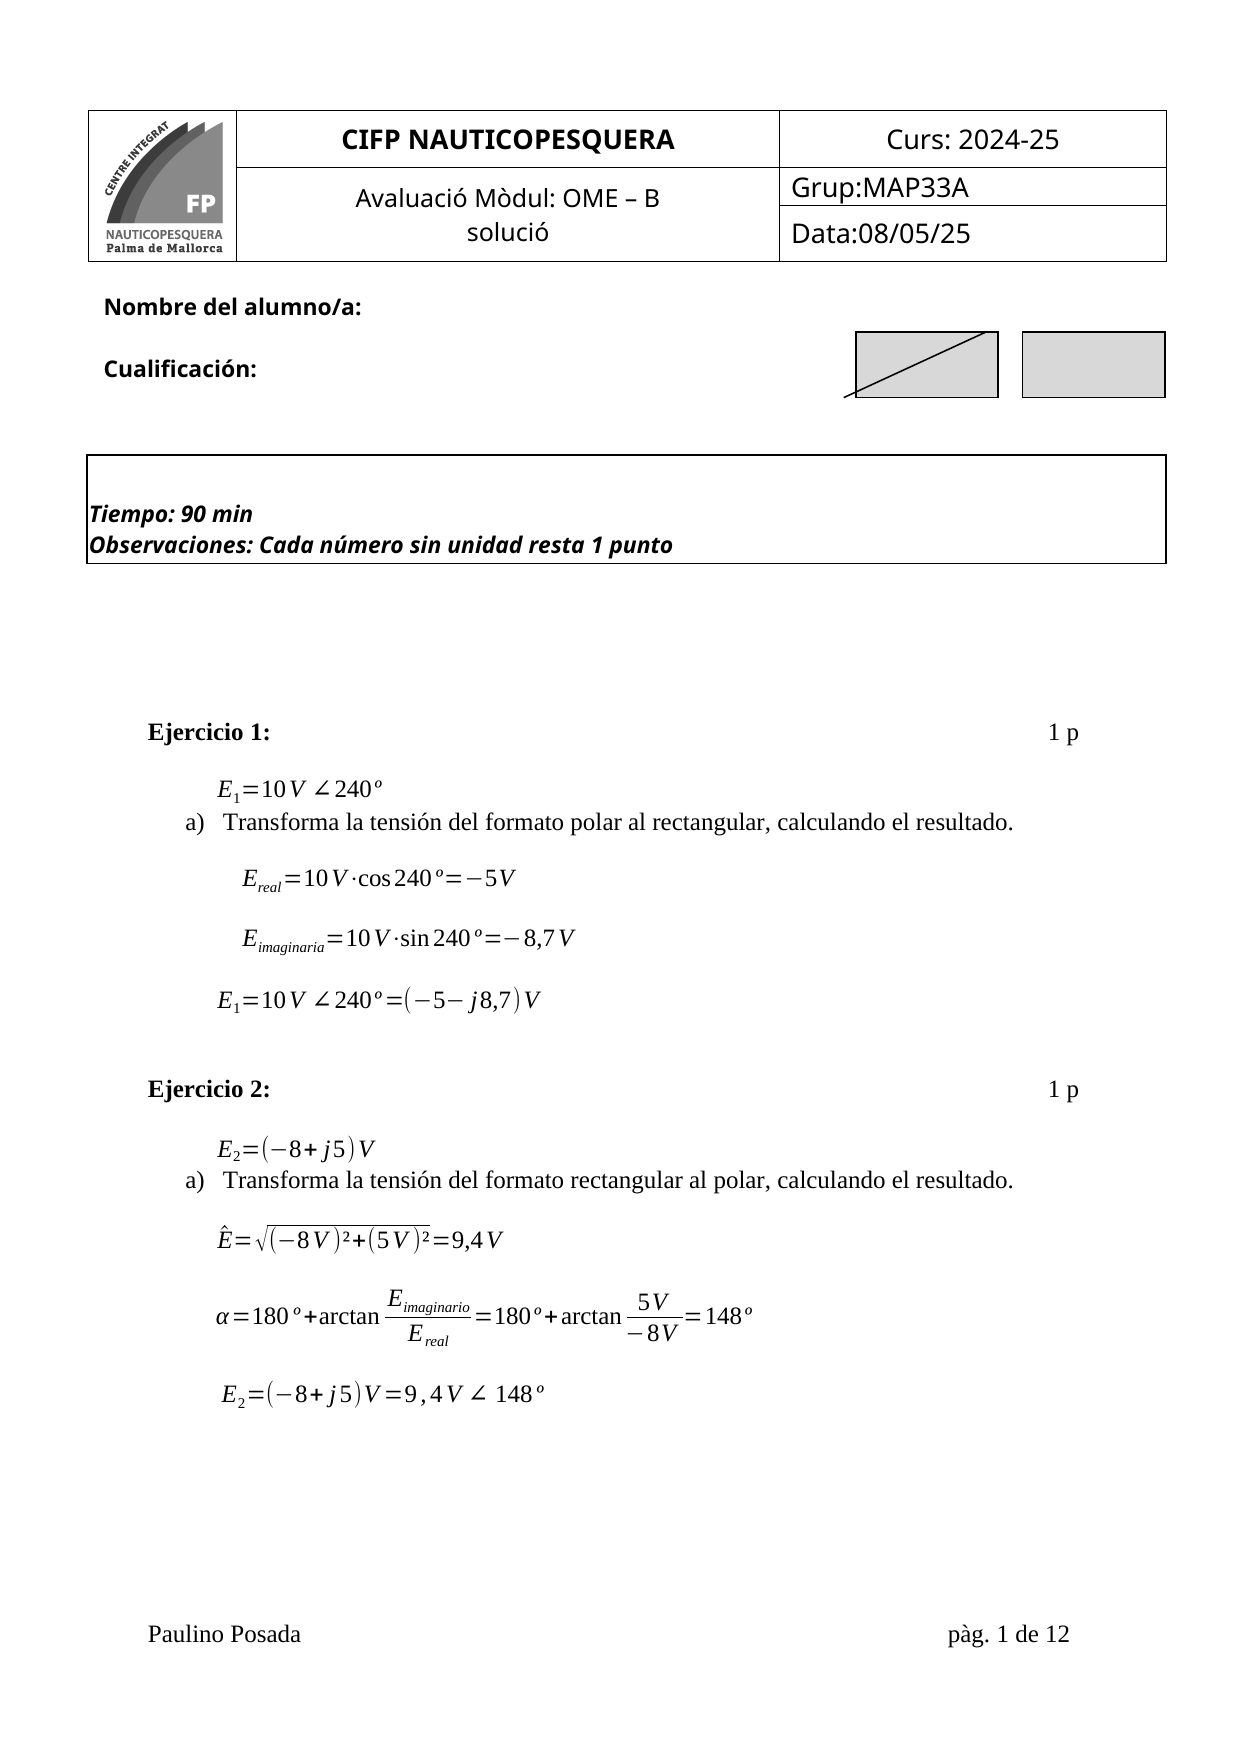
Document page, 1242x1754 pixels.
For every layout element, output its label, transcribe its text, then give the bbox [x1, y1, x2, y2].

text Observaciones: Cada número sin unidad resta 1 punto [89, 529, 1094, 560]
list Transforma la tensión del formato polar al rectangular, calculando el resultado. [185, 807, 1094, 836]
text Tiempo: 90 min [89, 498, 1094, 529]
text Cualificación: [103, 353, 855, 384]
text [999, 353, 1022, 384]
text Nombre del alumno/a: [103, 290, 1094, 322]
text Ejercicio 2: 1 p [148, 1074, 1094, 1103]
picture [100, 111, 229, 260]
text Ejercicio 1: 1 p [148, 717, 1094, 745]
list Transforma la tensión del formato rectangular al polar, calculando el resultado. [185, 1166, 1094, 1194]
